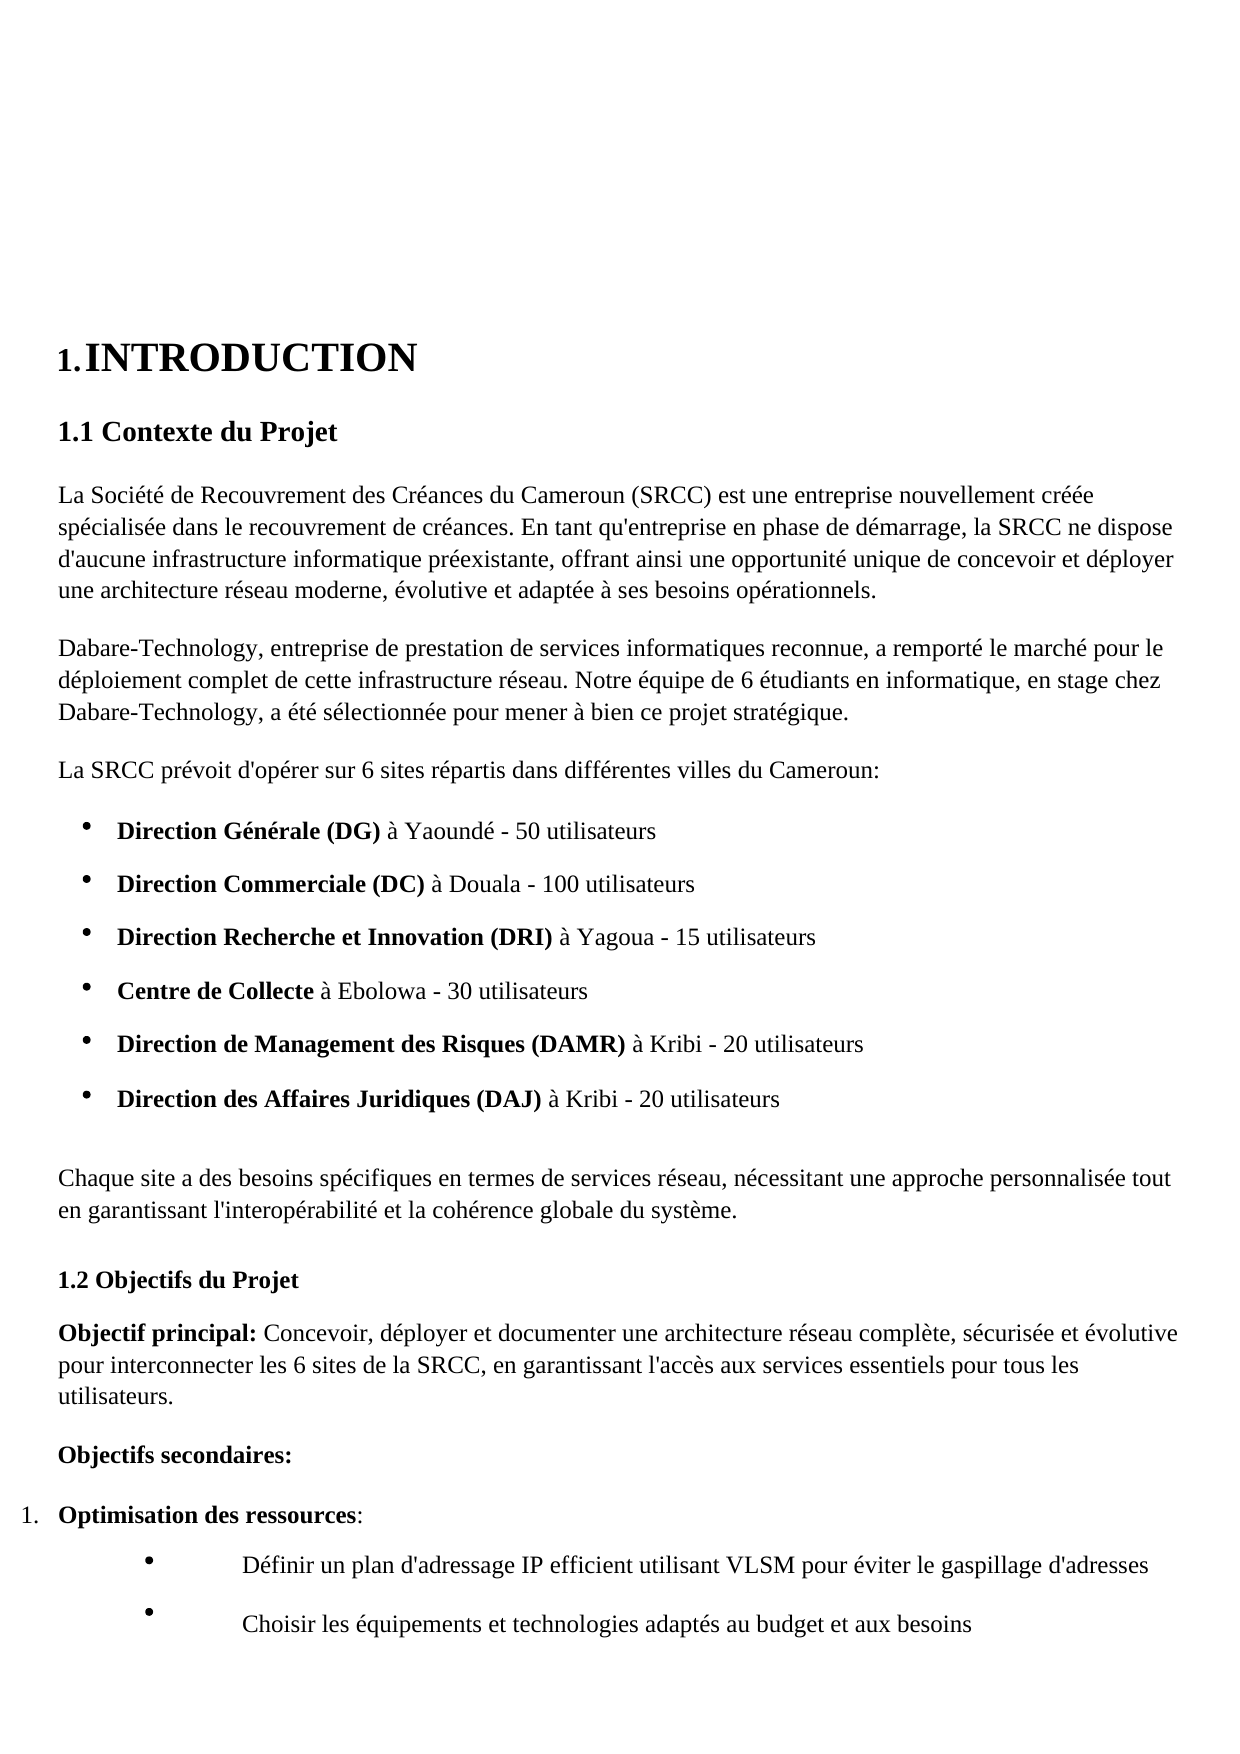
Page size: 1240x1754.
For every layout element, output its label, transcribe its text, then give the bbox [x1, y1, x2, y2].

text Choisir les équipements et technologies adaptés au budget et aux besoins [146, 1609, 1167, 1638]
text Définir un plan d'adressage IP efficient utilisant VLSM pour éviter le gaspillage d'adresses [146, 1550, 1167, 1579]
text Direction de Management des Risques (DAMR) à Kribi - 20 utilisateurs [84, 1029, 1182, 1058]
text Chaque site a des besoins spécifiques en termes de services réseau, nécessitant une approche personnalisée tout en garantissant l'interopérabilité et la cohérence globale du système. [58, 1163, 1182, 1223]
text Direction des Affaires Juridiques (DAJ) à Kribi - 20 utilisateurs [84, 1084, 1182, 1113]
text La Société de Recouvrement des Créances du Cameroun (SRCC) est une entreprise nouvellement créée spécialisée dans le recouvrement de créances. En tant qu'entreprise en phase de démarrage, la SRCC ne dispose d'aucune infrastructure informatique préexistante, offrant ainsi une opportunité unique de concevoir et déployer une architecture réseau moderne, évolutive et adaptée à ses besoins opérationnels. [58, 481, 1182, 604]
text Direction Commerciale (DC) à Douala - 100 utilisateurs [84, 869, 1182, 897]
text Objectifs secondaires: [57, 1440, 1182, 1468]
text Dabare-Technology, entreprise de prestation de services informatiques reconnue, a remporté le marché pour le déploiement complet de cette infrastructure réseau. Notre équipe de 6 étudiants en informatique, en stage chez Dabare-Technology, a été sélectionnée pour mener à bien ce projet stratégique. [58, 633, 1182, 725]
text 1.2 Objectifs du Projet [57, 1266, 1182, 1294]
text Objectif principal: Concevoir, déployer et documenter une architecture réseau complète, sécurisée et évolutive pour interconnecter les 6 sites de la SRCC, en garantissant l'accès aux services essentiels pour tous les utilisateurs. [58, 1318, 1182, 1410]
text Direction Générale (DG) à Yaoundé - 50 utilisateurs [84, 816, 1182, 844]
text Centre de Collecte à Ebolowa - 30 utilisateurs [84, 976, 1182, 1005]
text 1.1 Contexte du Projet [57, 414, 1182, 448]
text La SRCC prévoit d'opérer sur 6 sites répartis dans différentes villes du Cameroun: [58, 755, 1182, 784]
list Optimisation des ressources: [20, 1500, 1182, 1529]
subtitle INTRODUCTION [56, 333, 1182, 381]
text Direction Recherche et Innovation (DRI) à Yagoua - 15 utilisateurs [84, 922, 1182, 951]
